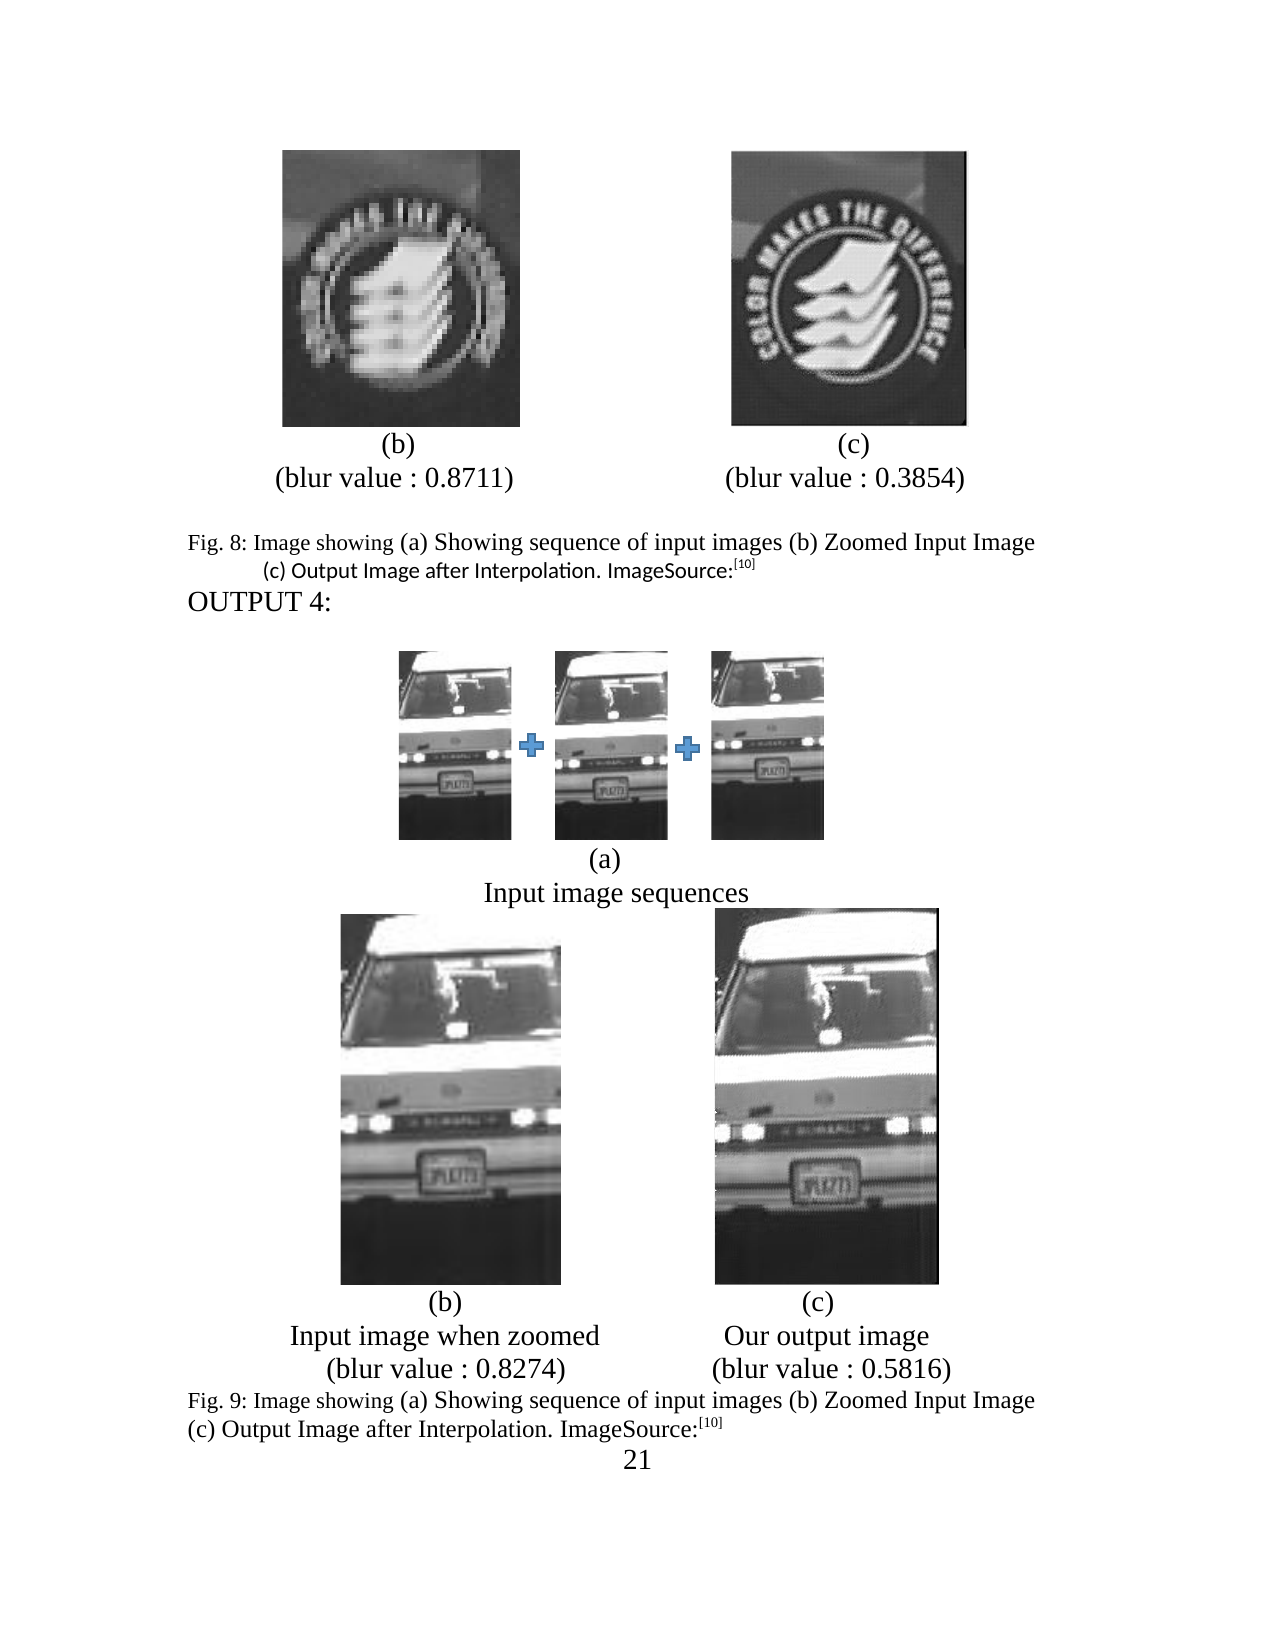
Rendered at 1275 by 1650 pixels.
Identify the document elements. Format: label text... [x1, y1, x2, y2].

list (blur value : 0.8274) (blur value : 0.5816) [187, 1351, 1087, 1385]
picture [340, 914, 561, 1285]
picture [398, 651, 512, 840]
picture [731, 150, 969, 427]
picture [714, 908, 939, 1285]
list OUTPUT 4: [187, 584, 1087, 617]
list Input image when zoomed Our output image [187, 1318, 1087, 1351]
text Fig. 9: Image showing (a) Showing sequence of input images (b) Zoomed Input Image [187, 1385, 1087, 1414]
list (b) (c) [250, 426, 1087, 460]
list 21 [187, 1442, 1087, 1476]
text (c) Output Image after Interpolation. ImageSource:[10] [187, 1414, 1087, 1442]
list (c) Output Image after Interpolation. ImageSource:[10] [187, 556, 1087, 584]
picture [711, 651, 824, 840]
picture [555, 651, 668, 840]
list (b) (c) [187, 1284, 1087, 1318]
list Input image sequences [262, 875, 1087, 909]
list (blur value : 0.8711) (blur value : 0.3854) [187, 460, 1087, 493]
text Fig. 8: Image showing (a) Showing sequence of input images (b) Zoomed Input Image [187, 527, 1087, 556]
list (a) [187, 842, 1087, 875]
picture [282, 150, 520, 427]
